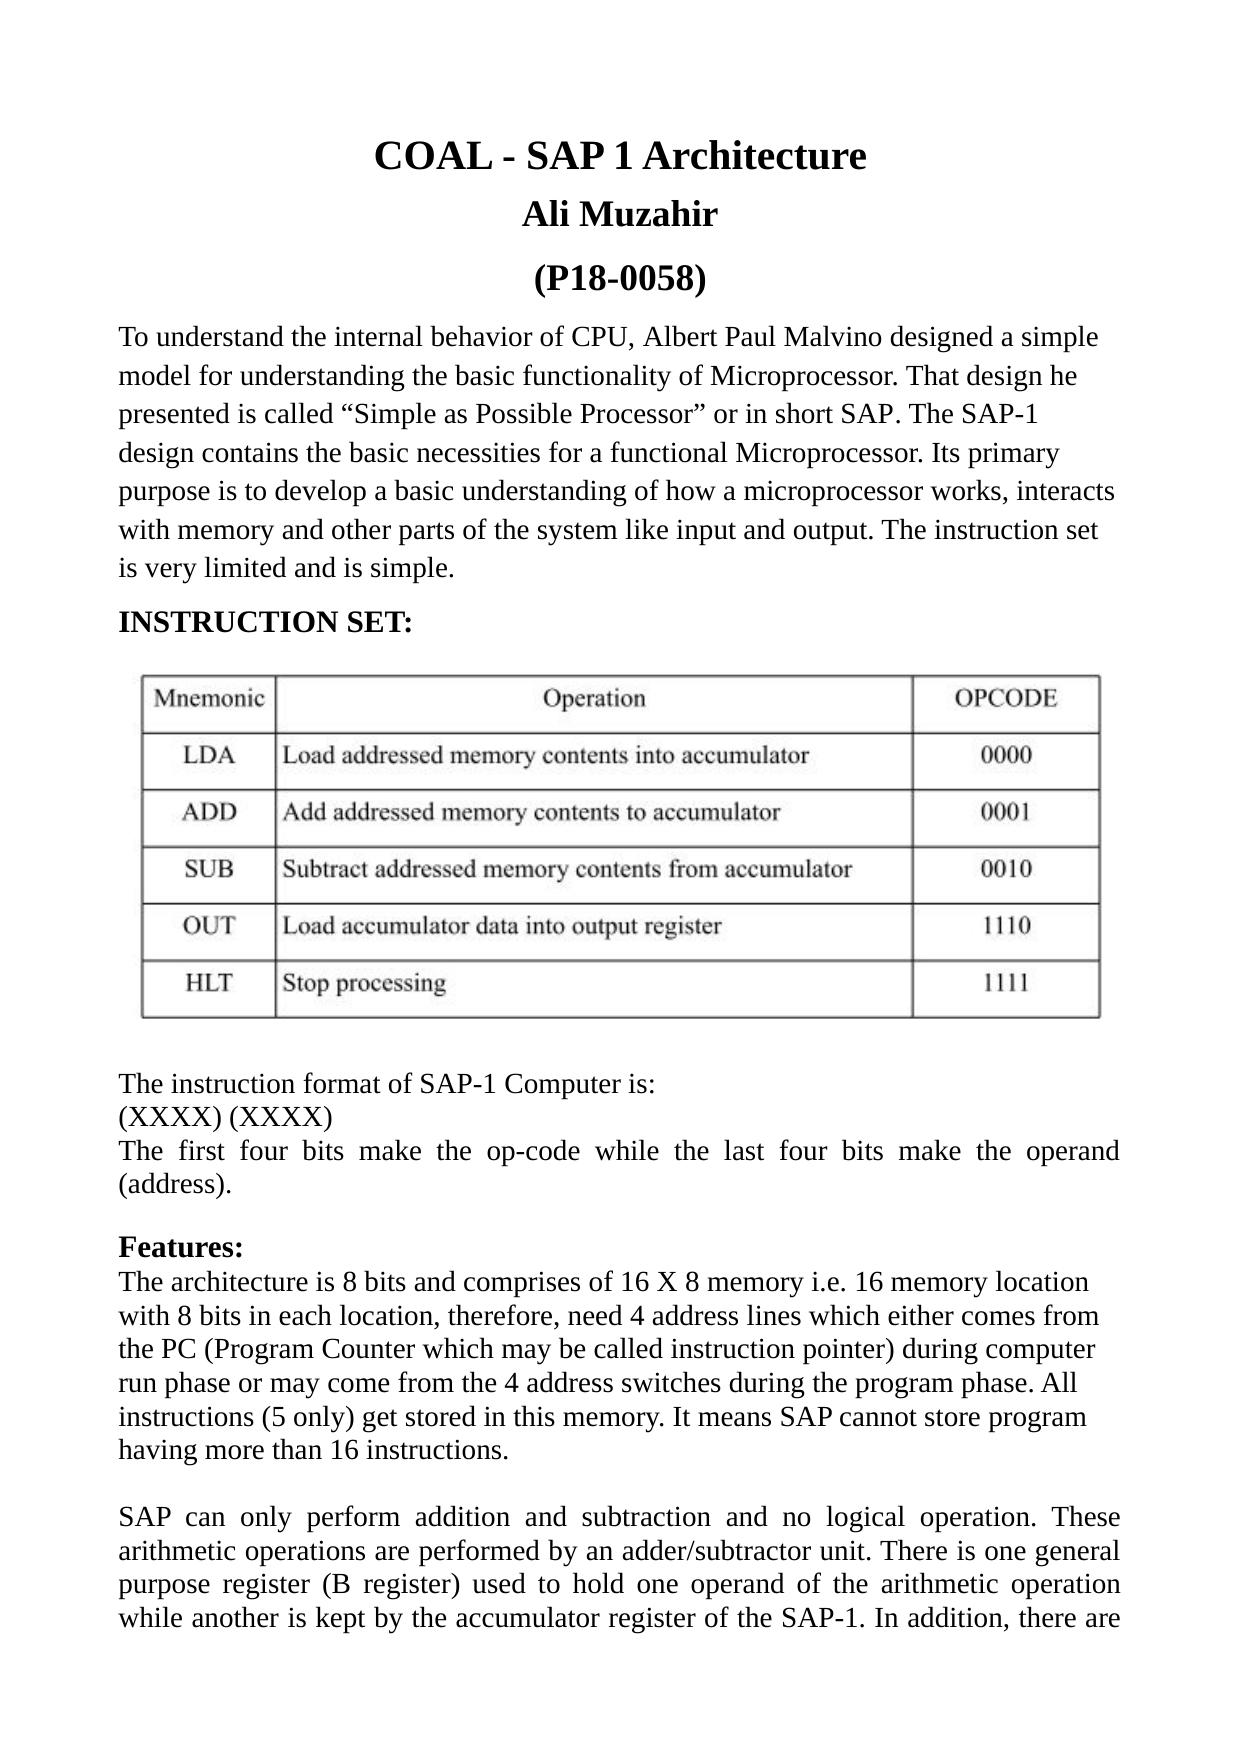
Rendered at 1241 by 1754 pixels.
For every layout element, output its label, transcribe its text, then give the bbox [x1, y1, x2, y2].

text (P18-0058) [118, 255, 1122, 298]
text (XXXX) (XXXX) [118, 1099, 1122, 1133]
subtitle COAL - SAP 1 Architecture [118, 131, 1122, 178]
text The architecture is 8 bits and comprises of 16 X 8 memory i.e. 16 memory location with 8 bits in each location, therefore, need 4 address lines which either comes from the PC (Program Counter which may be called instruction pointer) during computer run phase or may come from the 4 address switches during the program phase. All instructions (5 only) get stored in this memory. It means SAP cannot store program having more than 16 instructions. [118, 1264, 1122, 1466]
text To understand the internal behavior of CPU, Albert Paul Malvino designed a simple model for understanding the basic functionality of Microprocessor. That design he presented is called “Simple as Possible Processor” or in short SAP. The SAP-1 design contains the basic necessities for a functional Microprocessor. Its primary purpose is to develop a basic understanding of how a microprocessor works, interacts with memory and other parts of the system like input and output. The instruction set is very limited and is simple. [118, 319, 1122, 584]
picture [120, 659, 1121, 1035]
text Features: [118, 1229, 1122, 1264]
text INSTRUCTION SET: [118, 604, 1122, 640]
text The instruction format of SAP-1 Computer is: [118, 1066, 1122, 1099]
text The first four bits make the op-code while the last four bits make the operand (address). [118, 1133, 1122, 1200]
text Ali Muzahir [118, 191, 1122, 234]
text SAP can only perform addition and subtraction and no logical operation. These arithmetic operations are performed by an adder/subtractor unit. There is one general purpose register (B register) used to hold one operand of the arithmetic operation while another is kept by the accumulator register of the SAP-1. In addition, there are [118, 1499, 1122, 1633]
